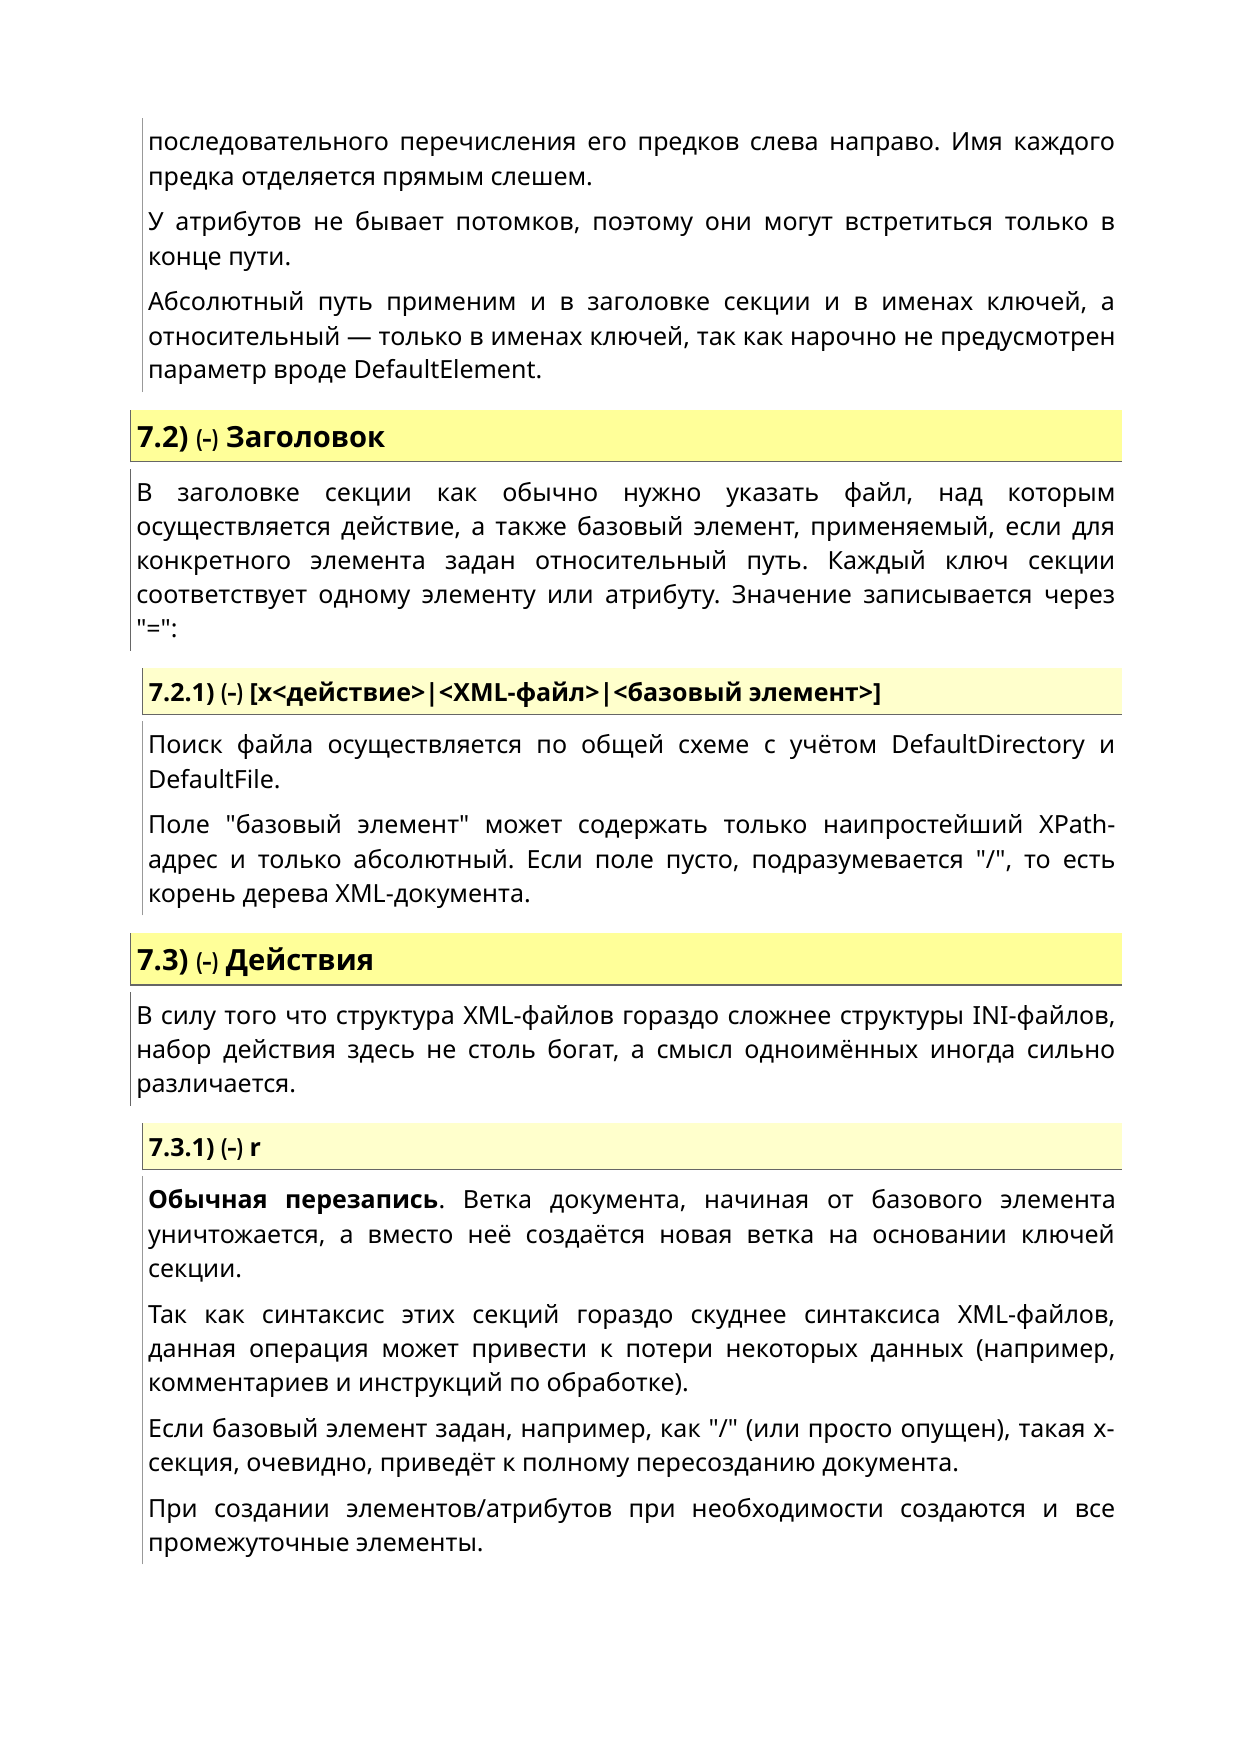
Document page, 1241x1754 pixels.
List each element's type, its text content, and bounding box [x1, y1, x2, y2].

text В заголовке секции как обычно нужно указать файл, над которым осуществляется действие, а также базовый элемент, применяемый, если для конкретного элемента задан относительный путь. Каждый ключ секции соответствует одному элементу или атрибуту. Значение записывается через "=": [130, 468, 1122, 651]
subtitle (–) [x<действие>|<XML-файл>|<базовый элемент>] [143, 668, 1122, 714]
text Поле "базовый элемент" может содержать только наипростейший XPath-адрес и только абсолютный. Если поле пусто, подразумевается "/", то есть корень дерева XML-документа. [143, 801, 1122, 915]
text последовательного перечисления его предков слева направо. Имя каждого предка отделяется прямым слешем. [143, 118, 1122, 192]
subtitle (–) Заголовок [131, 410, 1122, 461]
text Обычная перезапись. Ветка документа, начиная от базового элемента уничтожается, а вместо неё создаётся новая ветка на основании ключей секции. [143, 1176, 1122, 1284]
text У атрибутов не бывает потомков, поэтому они могут встретиться только в конце пути. [143, 198, 1122, 272]
text Поиск файла осуществляется по общей схеме с учётом DefaultDirectory и DefaultFile. [143, 721, 1122, 795]
subtitle (–) r [143, 1123, 1122, 1169]
text При создании элементов/атрибутов при необходимости создаются и все промежуточные элементы. [143, 1484, 1122, 1564]
text Абсолютный путь применим и в заголовке секции и в именах ключей, а относительный — только в именах ключей, так как нарочно не предусмотрен параметр вроде DefaultElement. [143, 278, 1122, 392]
text В силу того что структура XML-файлов гораздо сложнее структуры INI-файлов, набор действия здесь не столь богат, а смысл одноимённых иногда сильно различается. [131, 992, 1122, 1106]
text Если базовый элемент задан, например, как "/" (или просто опущен), такая x-секция, очевидно, приведёт к полному пересозданию документа. [143, 1404, 1122, 1478]
subtitle (–) Действия [131, 933, 1122, 984]
text Так как синтаксис этих секций гораздо скуднее синтаксиса XML-файлов, данная операция может привести к потери некоторых данных (например, комментариев и инструкций по обработке). [143, 1290, 1122, 1398]
